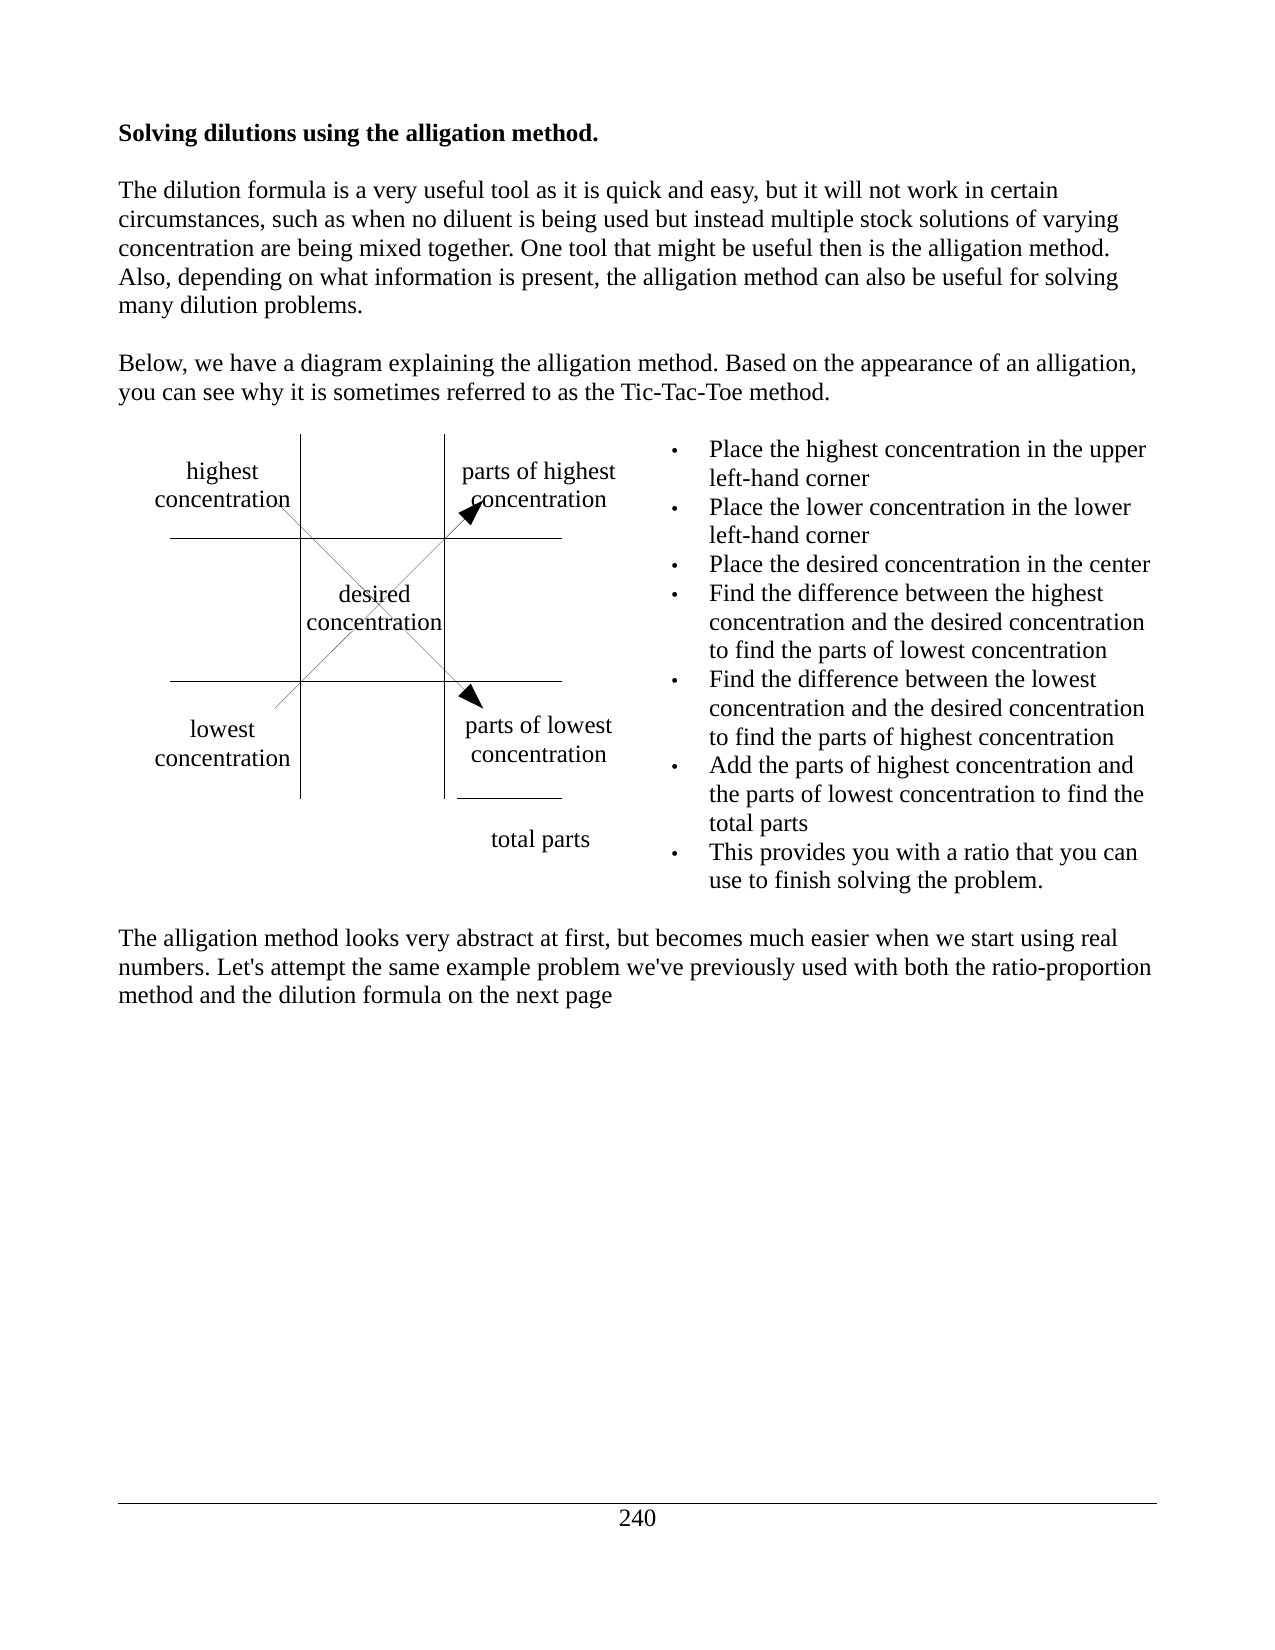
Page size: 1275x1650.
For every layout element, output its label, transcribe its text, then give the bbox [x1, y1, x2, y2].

list This provides you with a ratio that you can use to finish solving the problem. [671, 837, 1157, 894]
text Solving dilutions using the alligation method. [118, 118, 1157, 147]
list Place the desired concentration in the center [671, 549, 1157, 578]
list Place the highest concentration in the upper left-hand corner [671, 434, 1157, 492]
list Find the difference between the highest concentration and the desired concentration to find the parts of lowest concentration [671, 578, 1157, 664]
text The alligation method looks very abstract at first, but becomes much easier when we start using real numbers. Let's attempt the same example problem we've previously used with both the ratio-proportion method and the dilution formula on the next page [118, 923, 1157, 1009]
list Place the lower concentration in the lower left-hand corner [671, 492, 1157, 549]
list Add the parts of highest concentration and the parts of lowest concentration to find the total parts [671, 751, 1157, 837]
text The dilution formula is a very useful tool as it is quick and easy, but it will not work in certain circumstances, such as when no diluent is being used but instead multiple stock solutions of varying concentration are being mixed together. One tool that might be useful then is the alligation method. Also, depending on what information is present, the alligation method can also be useful for solving many dilution problems. [118, 176, 1157, 319]
text Below, we have a diagram explaining the alligation method. Based on the appearance of an alligation, you can see why it is sometimes referred to as the Tic-Tac-Toe method. [118, 348, 1157, 406]
list Find the difference between the lowest concentration and the desired concentration to find the parts of highest concentration [671, 664, 1157, 751]
